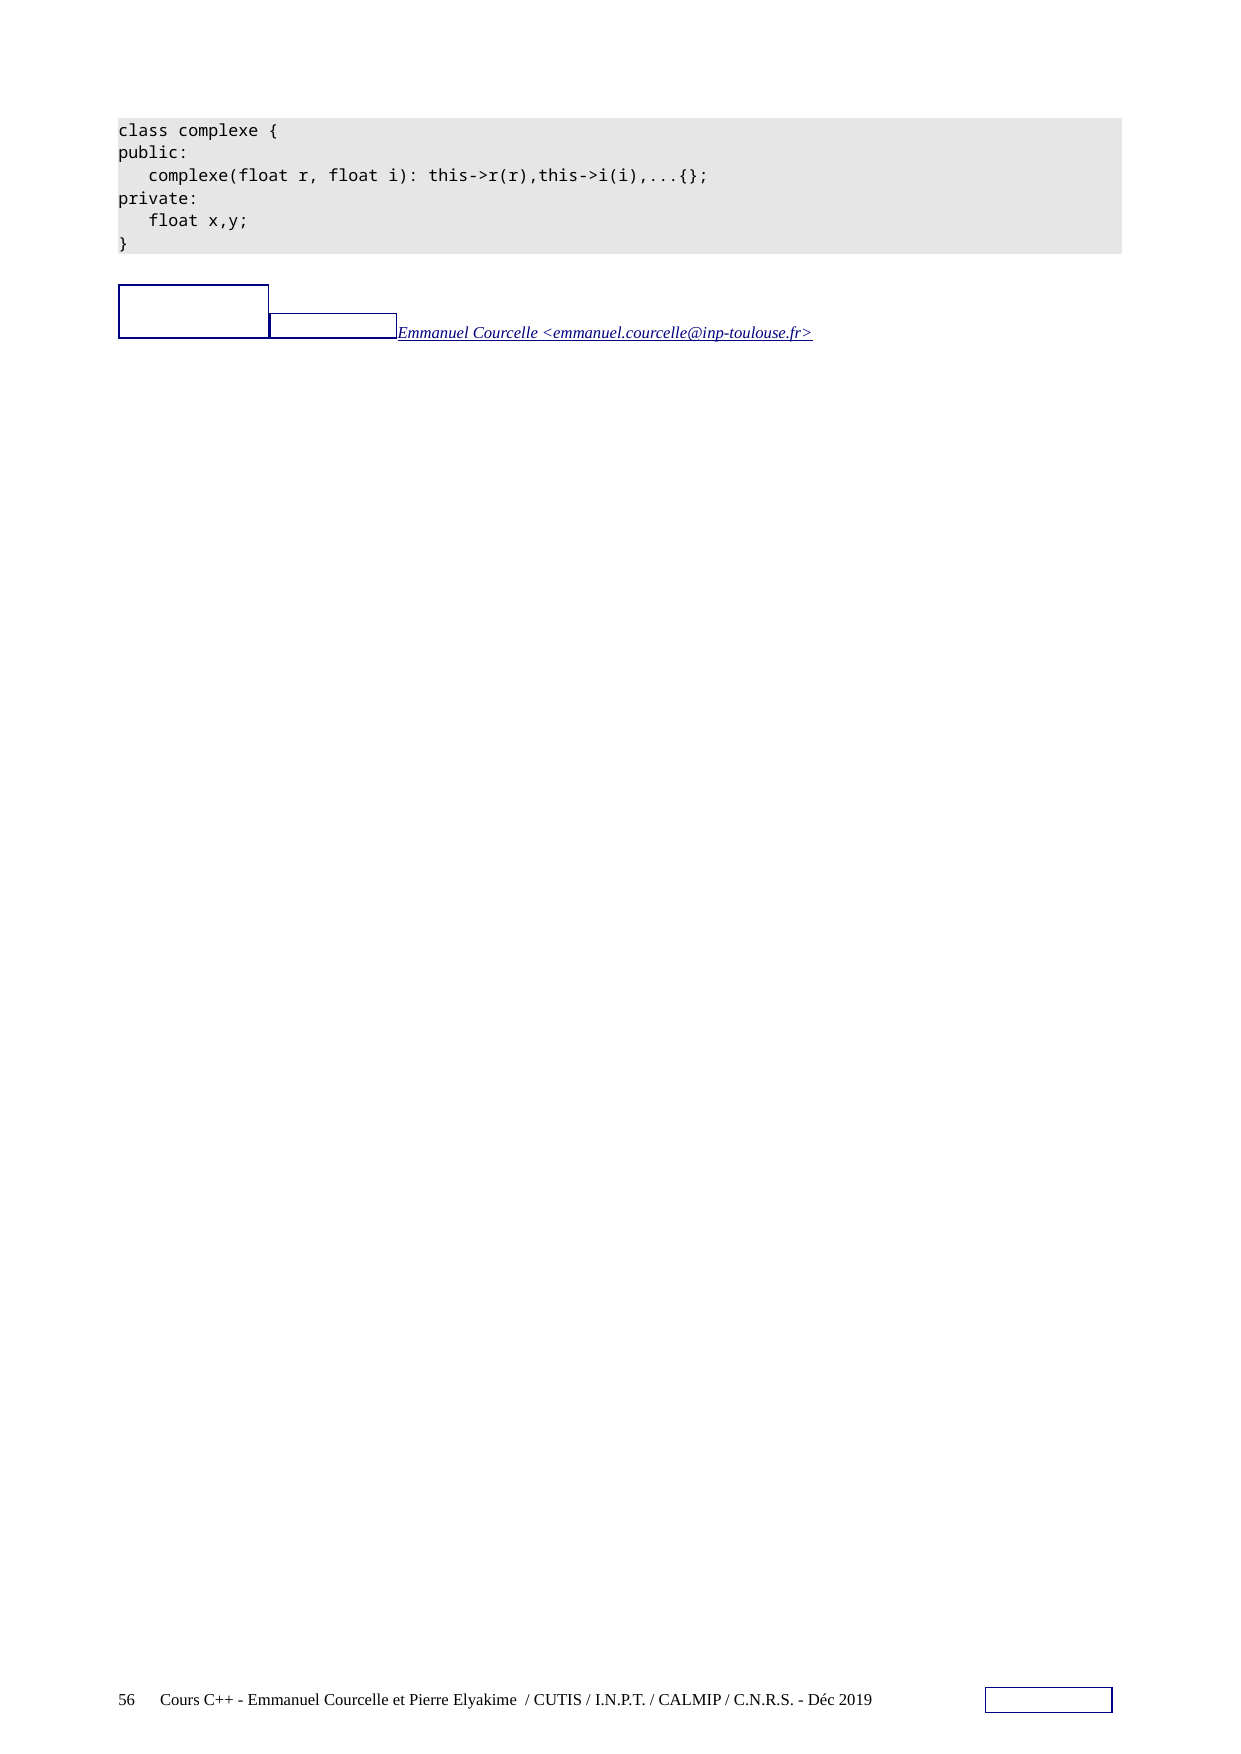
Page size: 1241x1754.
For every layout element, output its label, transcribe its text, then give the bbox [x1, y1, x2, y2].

text float x,y; [118, 209, 1122, 232]
text class complexe { [118, 118, 1122, 141]
text complexe(float r, float i): this->r(r),this->i(i),...{}; [118, 163, 1122, 186]
text private: [118, 186, 1122, 209]
text Emmanuel Courcelle <emmanuel.courcelle@inp-toulouse.fr> [118, 284, 1122, 342]
text } [118, 232, 1122, 254]
text public: [118, 141, 1122, 163]
